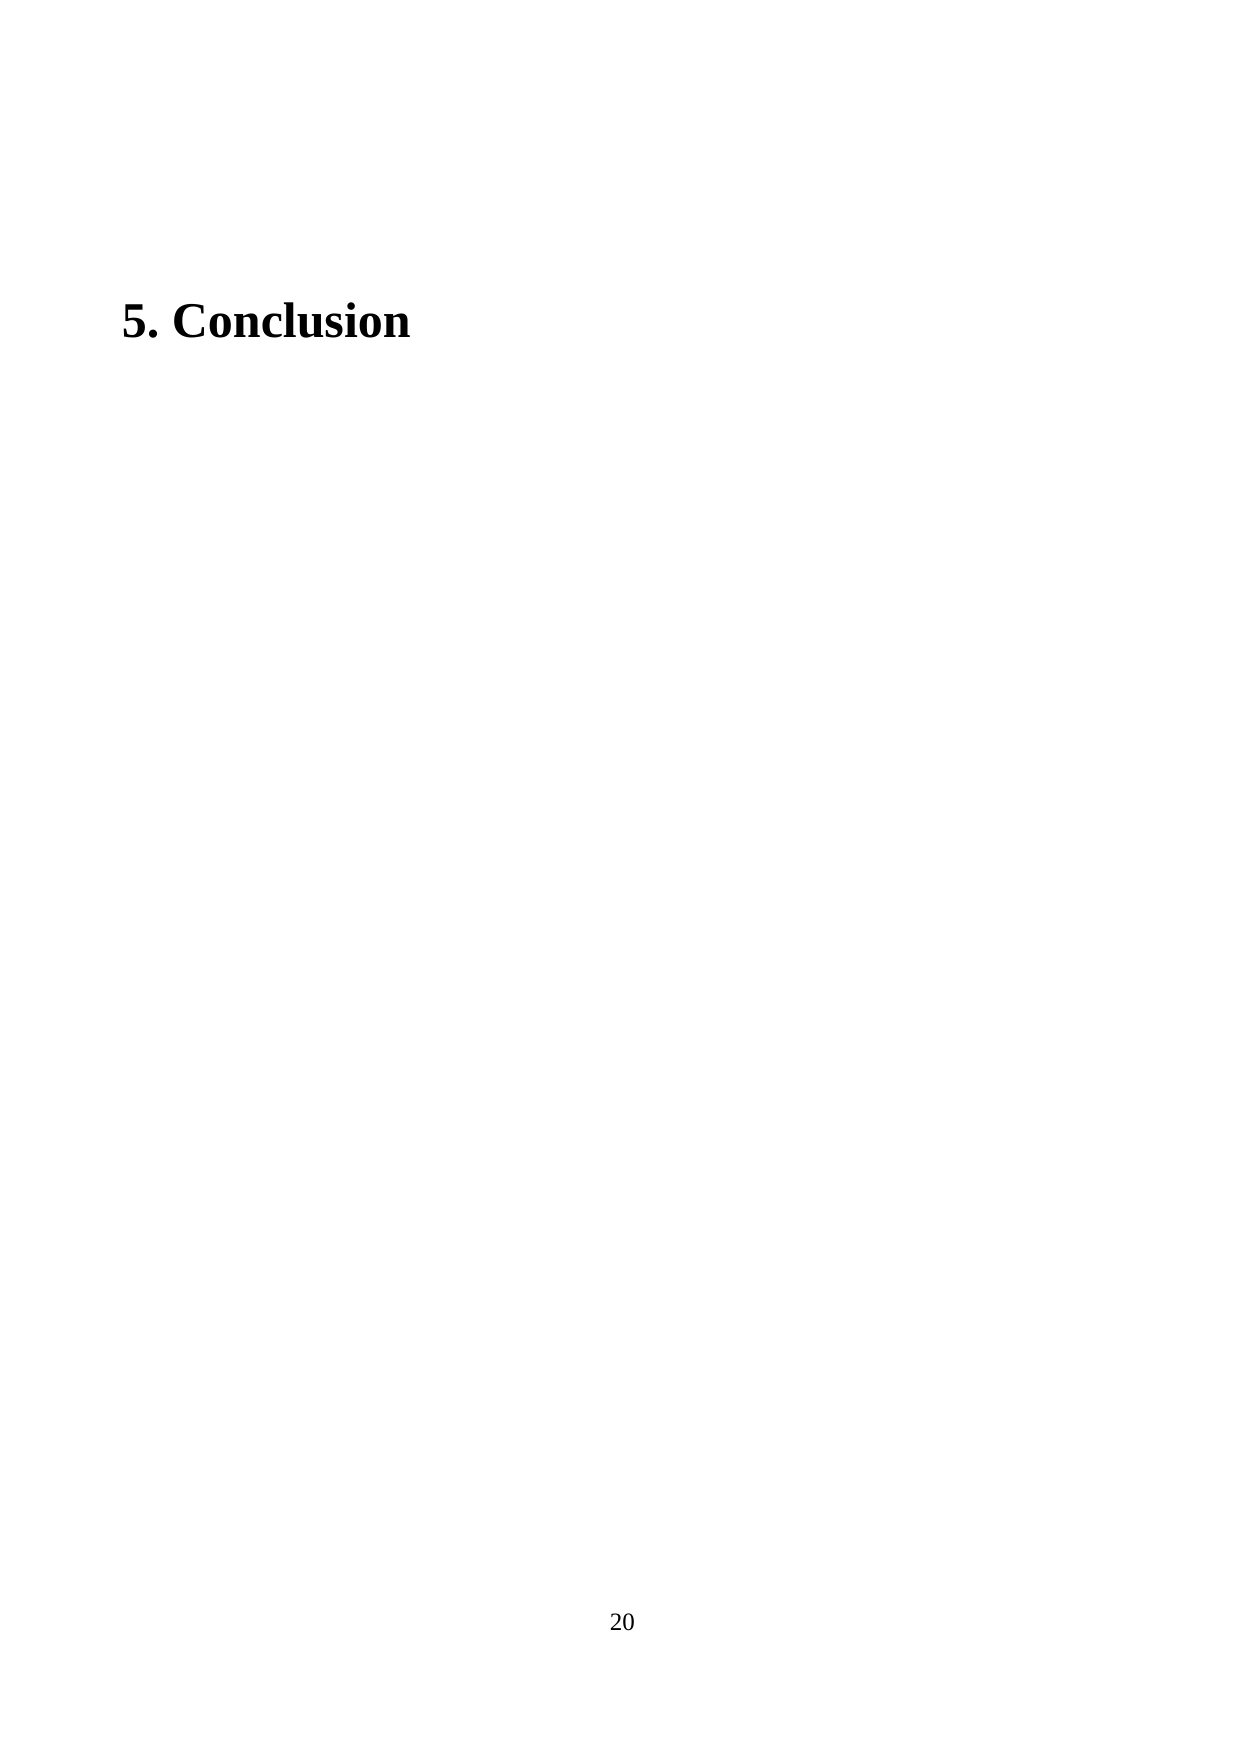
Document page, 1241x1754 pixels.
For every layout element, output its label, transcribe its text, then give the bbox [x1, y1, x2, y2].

text 5. Conclusion [122, 291, 1122, 348]
